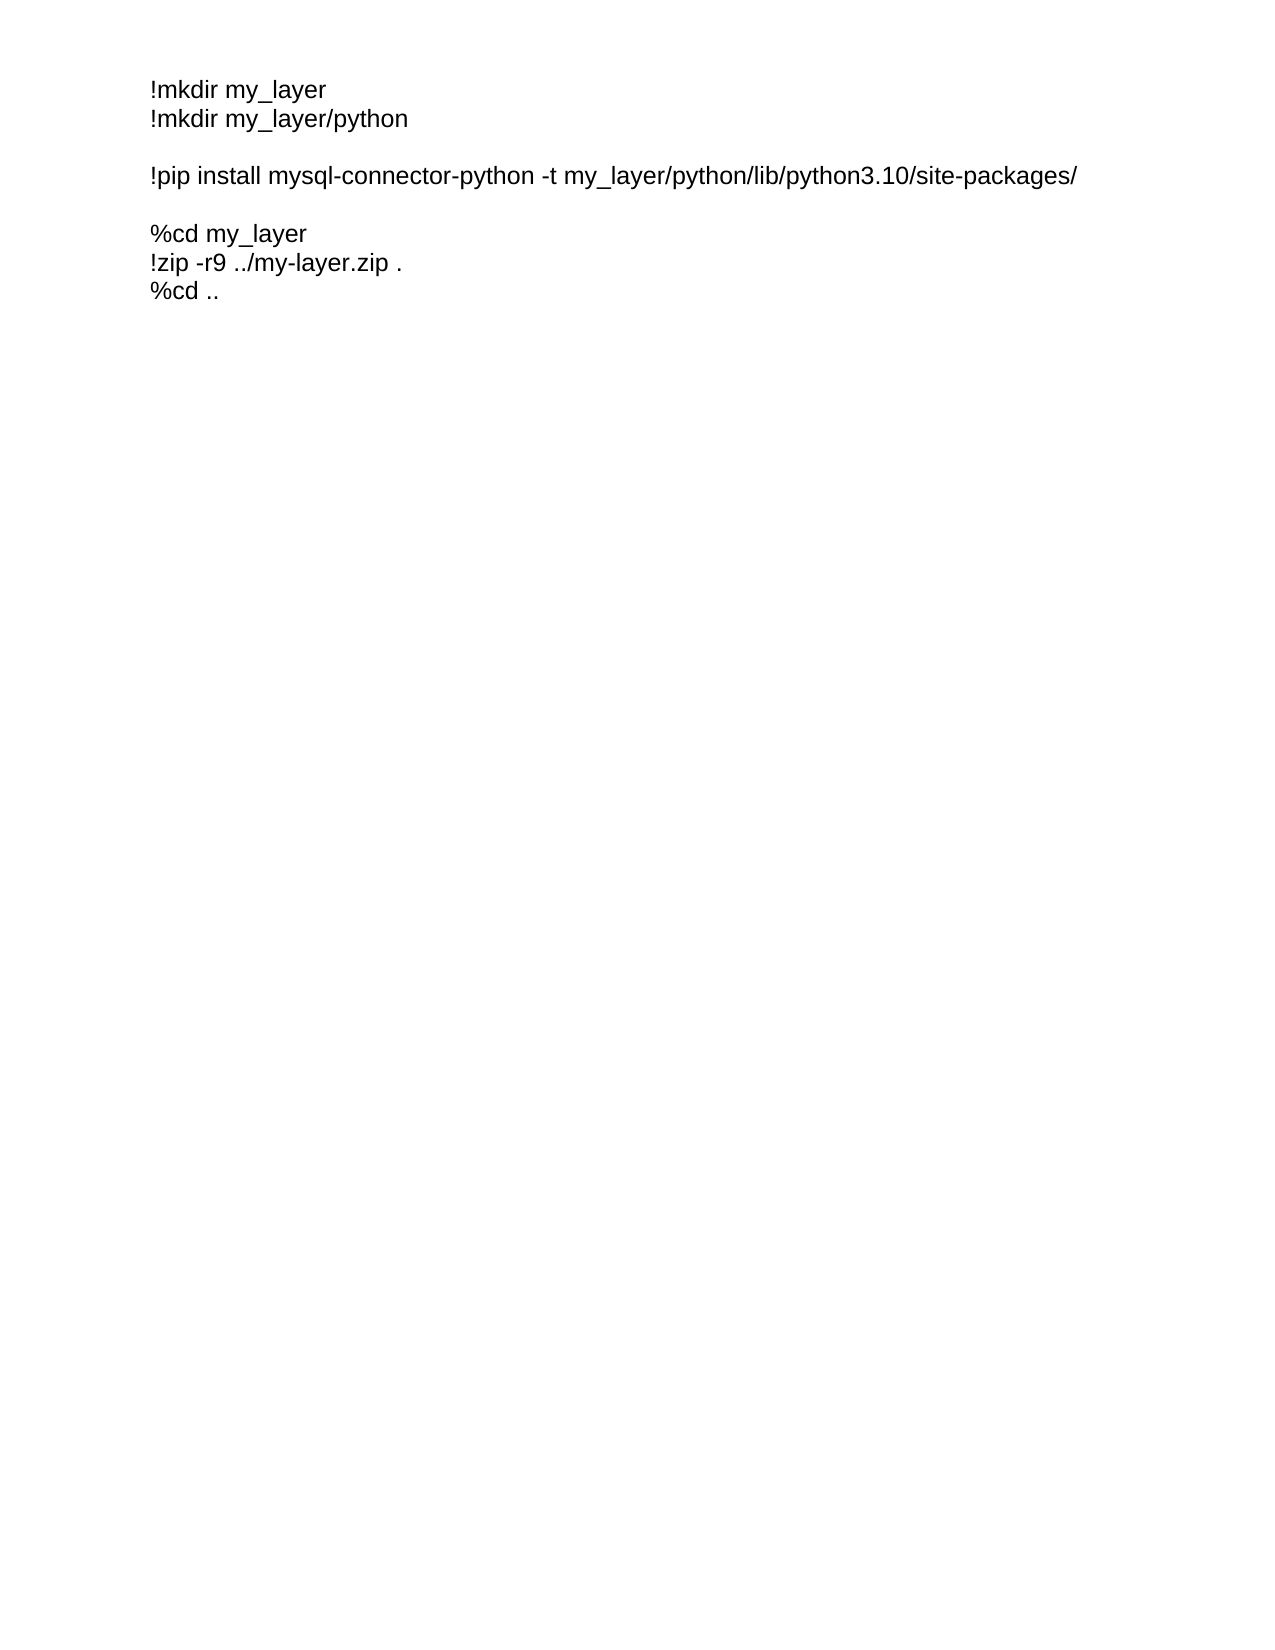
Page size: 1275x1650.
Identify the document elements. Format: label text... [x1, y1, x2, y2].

text !pip install mysql-connector-python -t my_layer/python/lib/python3.10/site-packages/ [150, 161, 1125, 190]
text %cd my_layer [150, 219, 1125, 247]
text %cd .. [150, 276, 1125, 305]
text !mkdir my_layer [150, 75, 1125, 104]
text !mkdir my_layer/python [150, 104, 1125, 132]
text !zip -r9 ../my-layer.zip . [150, 247, 1125, 276]
